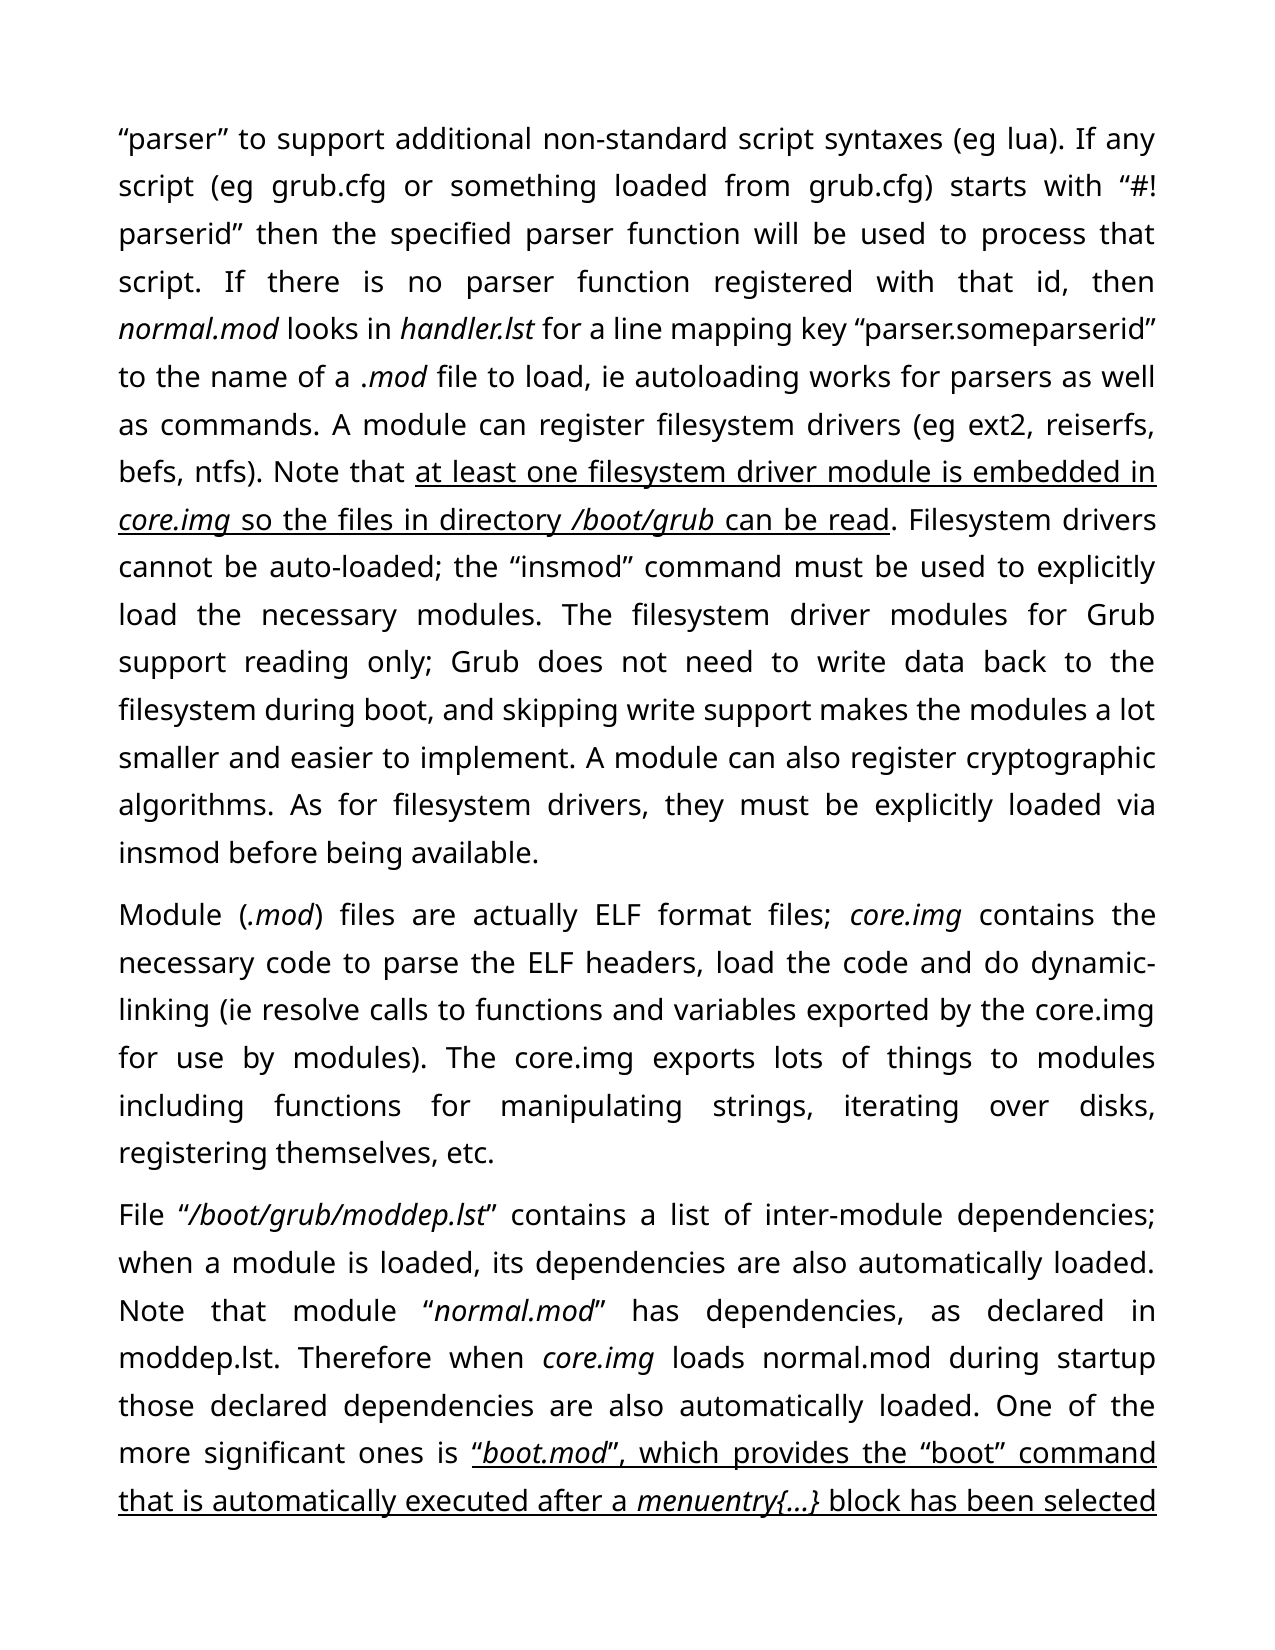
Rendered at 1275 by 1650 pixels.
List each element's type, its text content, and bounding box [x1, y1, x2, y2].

text Module (.mod) files are actually ELF format files; core.img contains the necessary code to parse the ELF headers, load the code and do dynamic-linking (ie resolve calls to functions and variables exported by the core.img for use by modules). The core.img exports lots of things to modules including functions for manipulating strings, iterating over disks, registering themselves, etc. [118, 894, 1157, 1172]
text File “/boot/grub/moddep.lst” contains a list of inter-module dependencies; when a module is loaded, its dependencies are also automatically loaded. Note that module “normal.mod” has dependencies, as declared in moddep.lst. Therefore when core.img loads normal.mod during startup those declared dependencies are also automatically loaded. One of the more significant ones is “boot.mod”, which provides the “boot” command that is automatically executed after a menuentry{...} block has been selected [118, 1194, 1157, 1514]
text “parser” to support additional non-standard script syntaxes (eg lua). If any script (eg grub.cfg or something loaded from grub.cfg) starts with “#!parserid” then the specified parser function will be used to process that script. If there is no parser function registered with that id, then normal.mod looks in handler.lst for a line mapping key “parser.someparserid” to the name of a .mod file to load, ie autoloading works for parsers as well as commands. A module can register filesystem drivers (eg ext2, reiserfs, befs, ntfs). Note that at least one filesystem driver module is embedded in core.img so the files in directory /boot/grub can be read. Filesystem drivers cannot be auto-loaded; the “insmod” command must be used to explicitly load the necessary modules. The filesystem driver modules for Grub support reading only; Grub does not need to write data back to the filesystem during boot, and skipping write support makes the modules a lot smaller and easier to implement. A module can also register cryptographic algorithms. As for filesystem drivers, they must be explicitly loaded via insmod before being available. [118, 118, 1157, 872]
